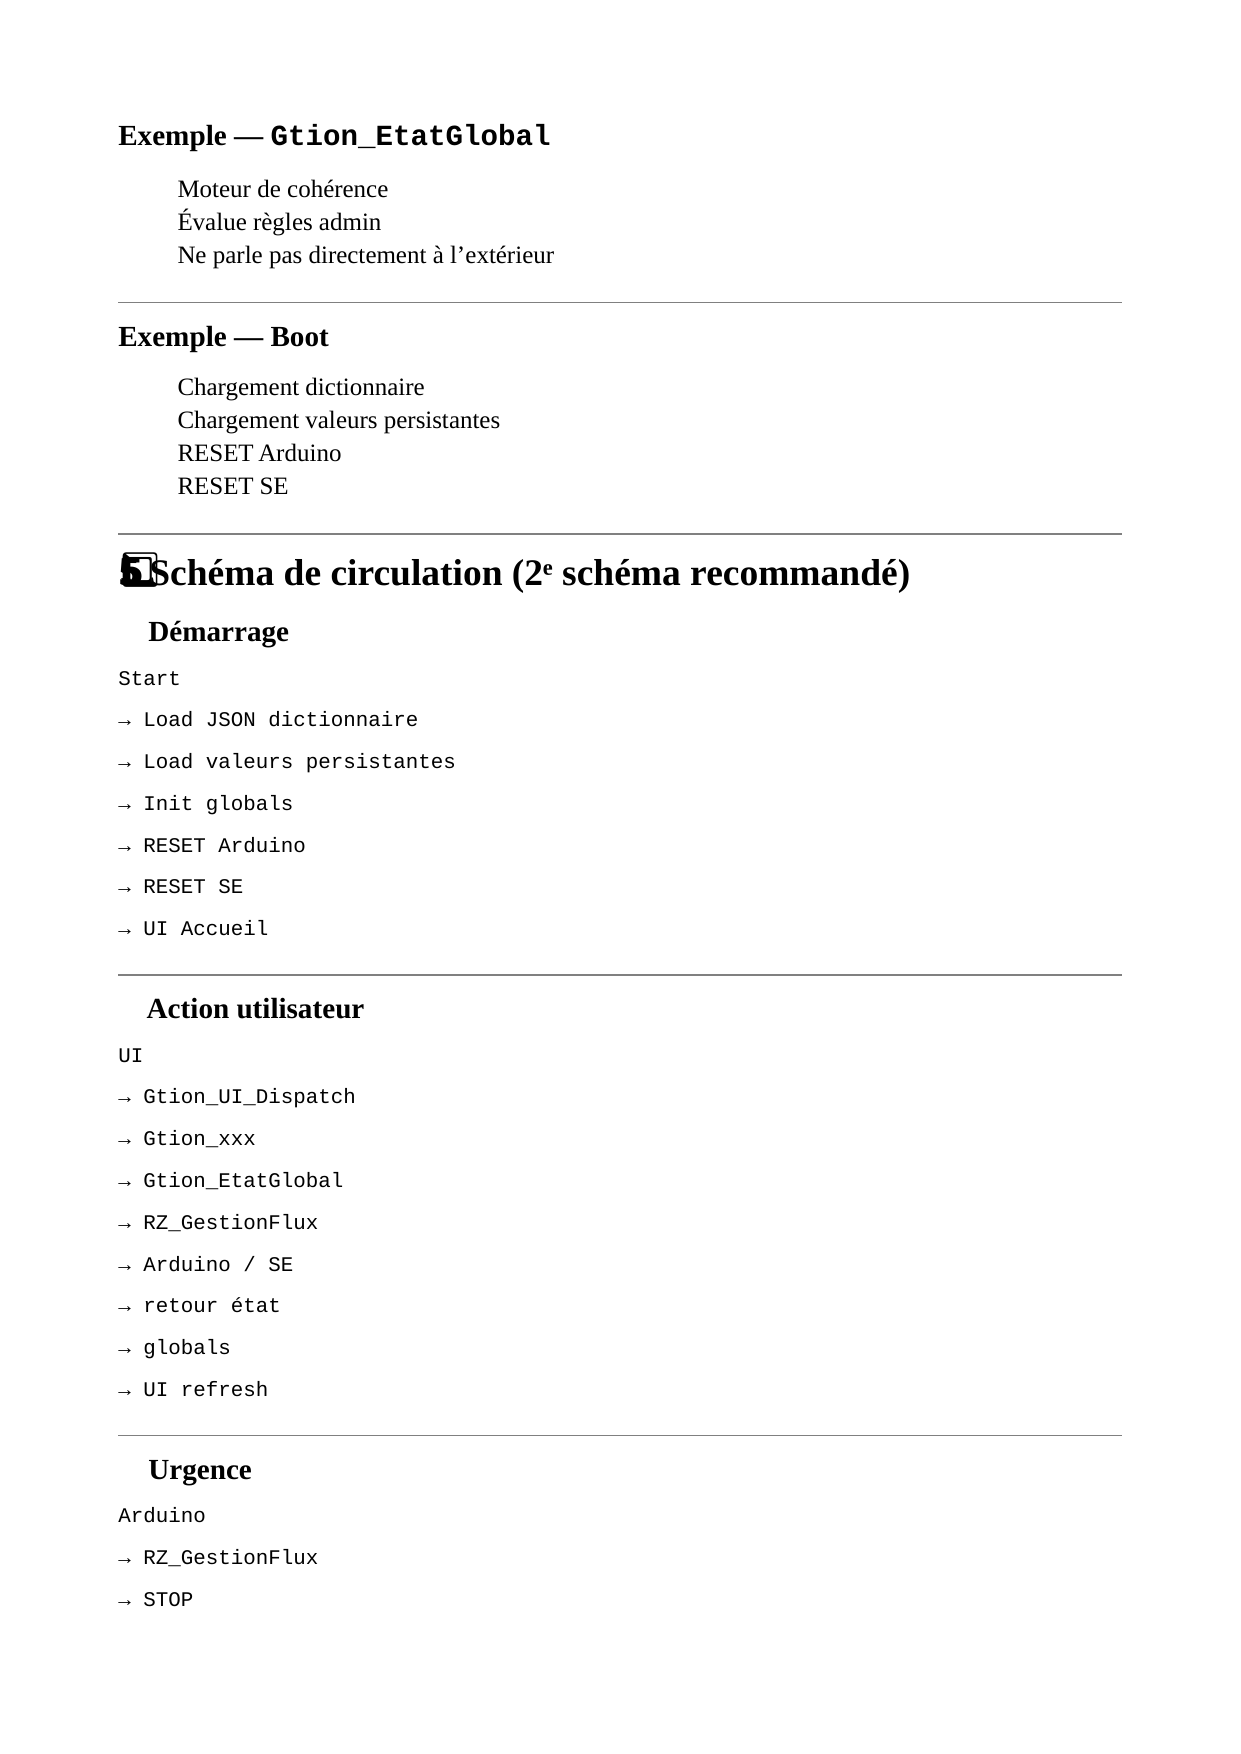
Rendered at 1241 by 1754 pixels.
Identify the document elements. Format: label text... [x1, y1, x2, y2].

text → RESET SE [118, 877, 1122, 900]
text → Arduino / SE [118, 1253, 1122, 1277]
text → Gtion_EtatGlobal [118, 1170, 1122, 1194]
subtitle 🔁 Démarrage [118, 614, 1122, 648]
text → Load valeurs persistantes [118, 751, 1122, 775]
text → Init globals [118, 793, 1122, 817]
text → globals [118, 1337, 1122, 1361]
text → RZ_GestionFlux [118, 1212, 1122, 1235]
text → RESET Arduino [118, 835, 1122, 858]
subtitle 🔁 Urgence [118, 1452, 1122, 1486]
text → retour état [118, 1295, 1122, 1319]
text UI [118, 1045, 1122, 1068]
text → UI refresh [118, 1379, 1122, 1402]
text Moteur de cohérence Évalue règles admin Ne parle pas directement à l’extérieur [177, 174, 1063, 269]
text Arduino [118, 1505, 1122, 1529]
text → RZ_GestionFlux [118, 1547, 1122, 1571]
text → Gtion_xxx [118, 1128, 1122, 1152]
subtitle 5️⃣ Schéma de circulation (2ᵉ schéma recommandé) [118, 550, 1122, 593]
subtitle Exemple — Boot [118, 319, 1122, 353]
text → UI Accueil [118, 918, 1122, 942]
subtitle 🔁 Action utilisateur [118, 992, 1122, 1025]
text Start [118, 668, 1122, 691]
text → Load JSON dictionnaire [118, 709, 1122, 733]
text Chargement dictionnaire Chargement valeurs persistantes RESET Arduino RESET SE [177, 372, 1063, 500]
subtitle Exemple — Gtion_EtatGlobal [118, 118, 1122, 154]
text → STOP [118, 1589, 1122, 1612]
text → Gtion_UI_Dispatch [118, 1086, 1122, 1110]
